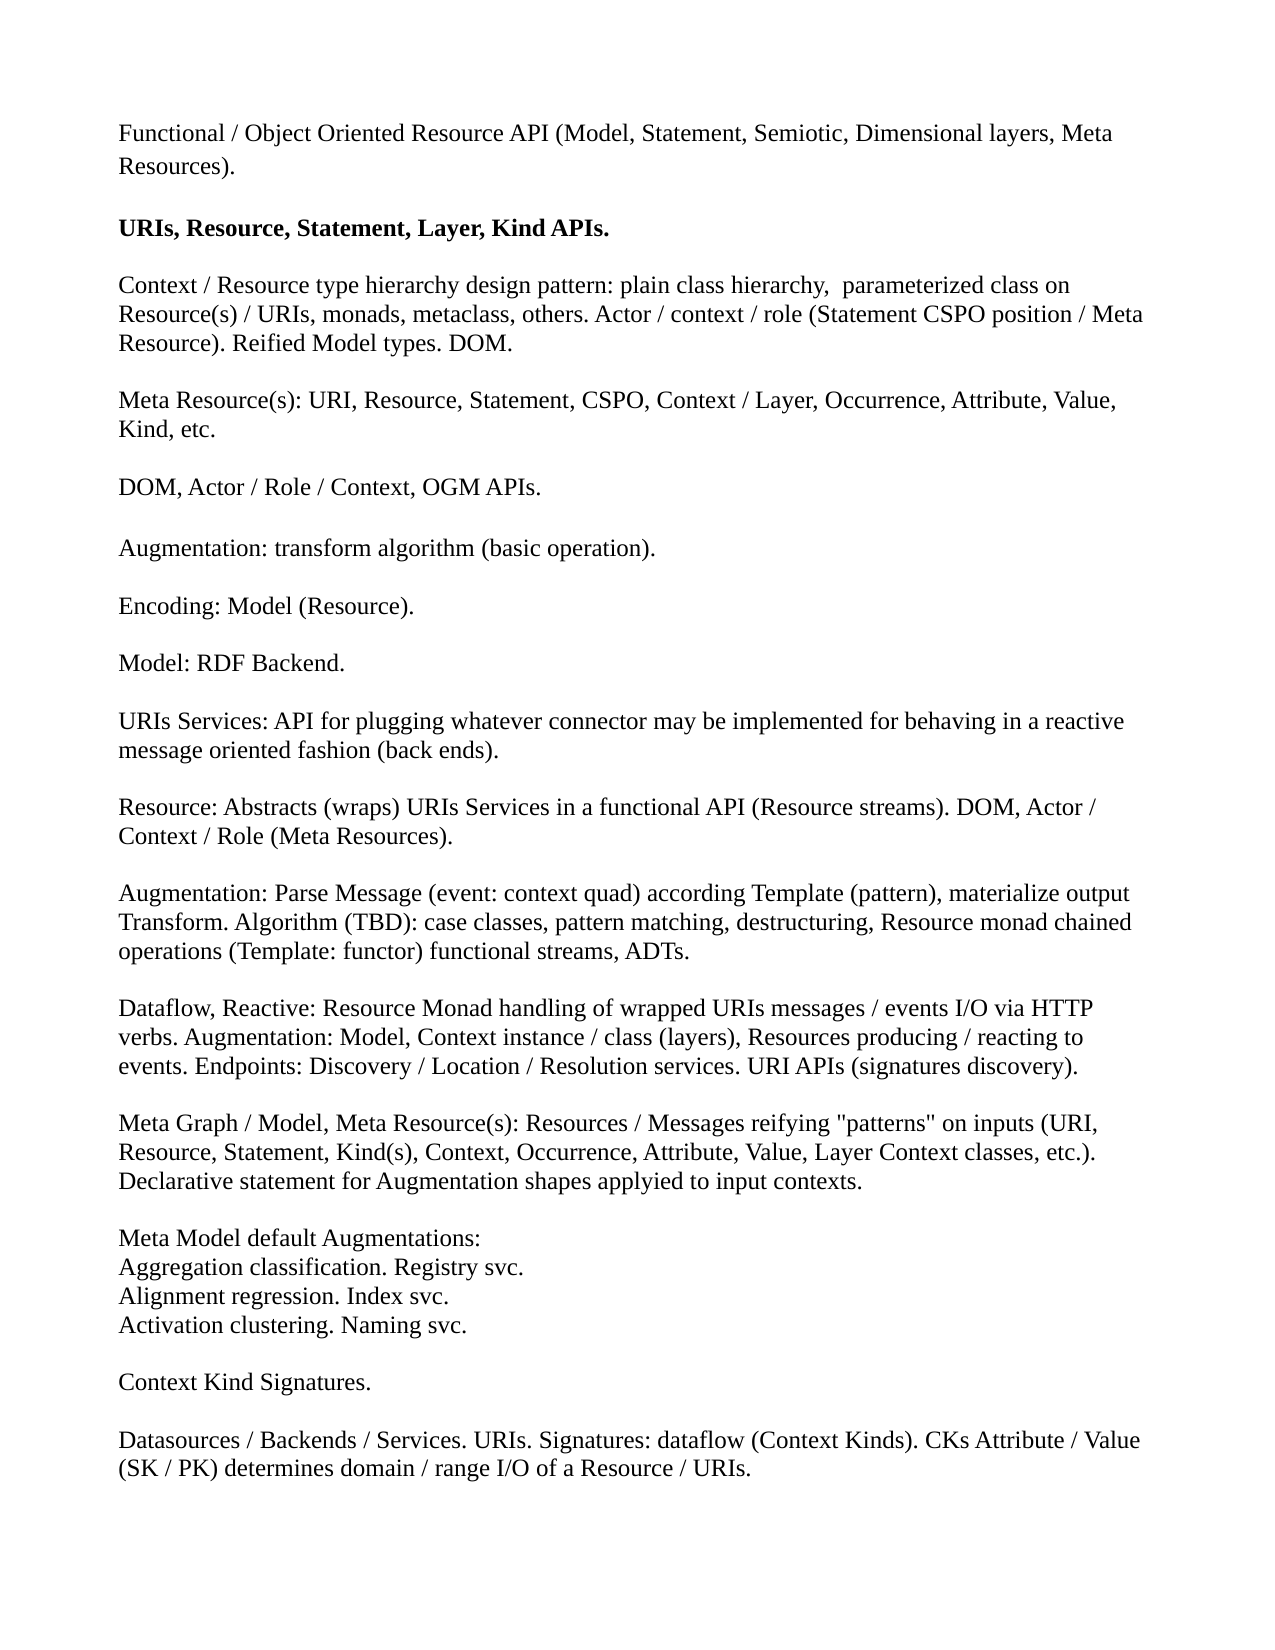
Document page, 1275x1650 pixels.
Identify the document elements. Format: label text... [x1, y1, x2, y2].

text URIs Services: API for plugging whatever connector may be implemented for behaving in a reactive message oriented fashion (back ends). [118, 706, 1157, 763]
text URIs, Resource, Statement, Layer, Kind APIs. [118, 213, 1157, 242]
text Augmentation: transform algorithm (basic operation). [118, 533, 1157, 562]
text DOM, Actor / Role / Context, OGM APIs. [118, 472, 1157, 500]
text Model: RDF Backend. [118, 648, 1157, 677]
text Alignment regression. Index svc. [118, 1281, 1157, 1310]
text Meta Graph / Model, Meta Resource(s): Resources / Messages reifying "patterns" on inputs (URI, Resource, Statement, Kind(s), Context, Occurrence, Attribute, Value, Layer Context classes, etc.). Declarative statement for Augmentation shapes applyied to input contexts. [118, 1108, 1157, 1195]
text Resource: Abstracts (wraps) URIs Services in a functional API (Resource streams). DOM, Actor / Context / Role (Meta Resources). [118, 792, 1157, 850]
text Datasources / Backends / Services. URIs. Signatures: dataflow (Context Kinds). CKs Attribute / Value (SK / PK) determines domain / range I/O of a Resource / URIs. [118, 1425, 1157, 1482]
text Meta Resource(s): URI, Resource, Statement, CSPO, Context / Layer, Occurrence, Attribute, Value, Kind, etc. [118, 385, 1157, 443]
text Dataflow, Reactive: Resource Monad handling of wrapped URIs messages / events I/O via HTTP verbs. Augmentation: Model, Context instance / class (layers), Resources producing / reacting to events. Endpoints: Discovery / Location / Resolution services. URI APIs (signatures discovery). [118, 993, 1157, 1080]
text Activation clustering. Naming svc. [118, 1310, 1157, 1338]
text Context Kind Signatures. [118, 1367, 1157, 1396]
text Encoding: Model (Resource). [118, 591, 1157, 620]
text Functional / Object Oriented Resource API (Model, Statement, Semiotic, Dimensional layers, Meta Resources). [118, 118, 1157, 180]
text Meta Model default Augmentations: [118, 1223, 1157, 1252]
text Aggregation classification. Registry svc. [118, 1252, 1157, 1281]
text Context / Resource type hierarchy design pattern: plain class hierarchy, parameterized class on Resource(s) / URIs, monads, metaclass, others. Actor / context / role (Statement CSPO position / Meta Resource). Reified Model types. DOM. [118, 270, 1157, 357]
text Augmentation: Parse Message (event: context quad) according Template (pattern), materialize output Transform. Algorithm (TBD): case classes, pattern matching, destructuring, Resource monad chained operations (Template: functor) functional streams, ADTs. [118, 878, 1157, 965]
